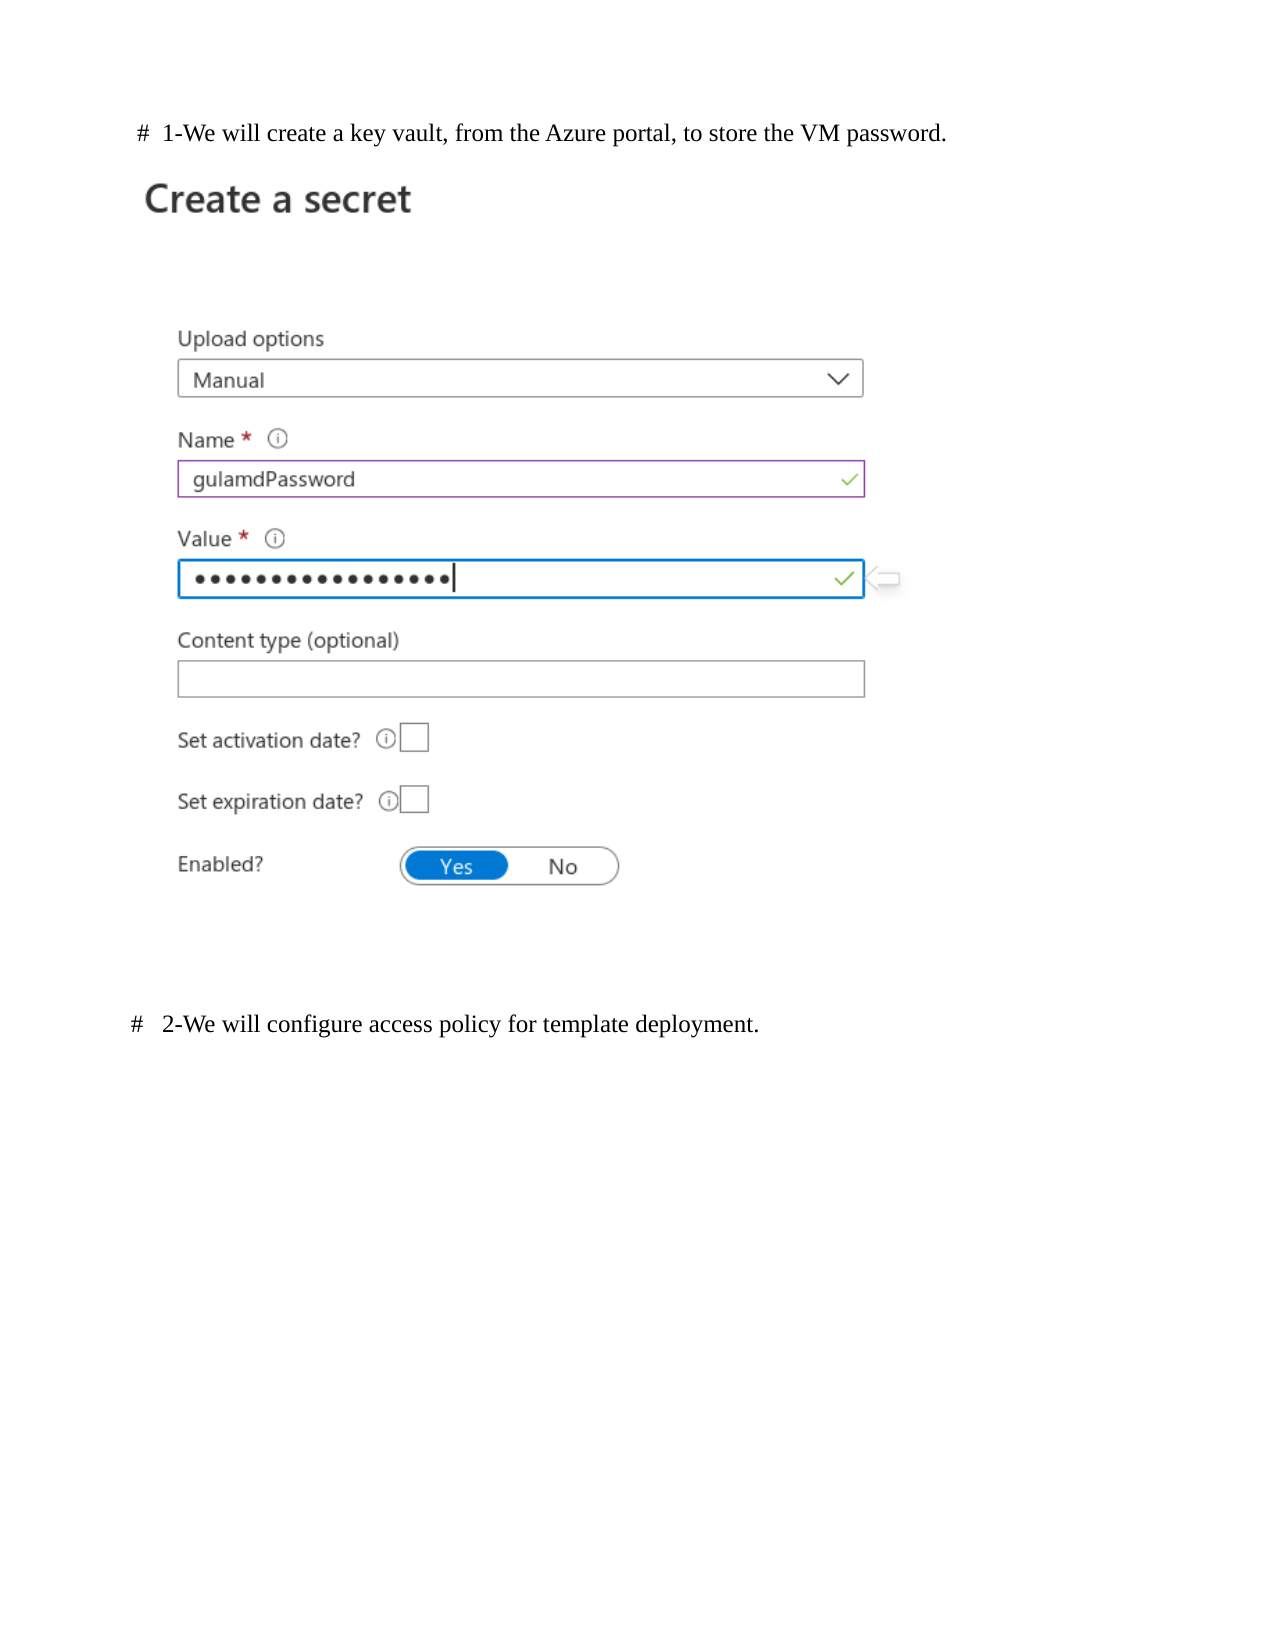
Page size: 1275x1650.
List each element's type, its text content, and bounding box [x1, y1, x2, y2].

picture [118, 167, 1157, 955]
text # 2-We will configure access policy for template deployment. [118, 1009, 1157, 1038]
text # 1-We will create a key vault, from the Azure portal, to store the VM password. [118, 118, 1157, 147]
